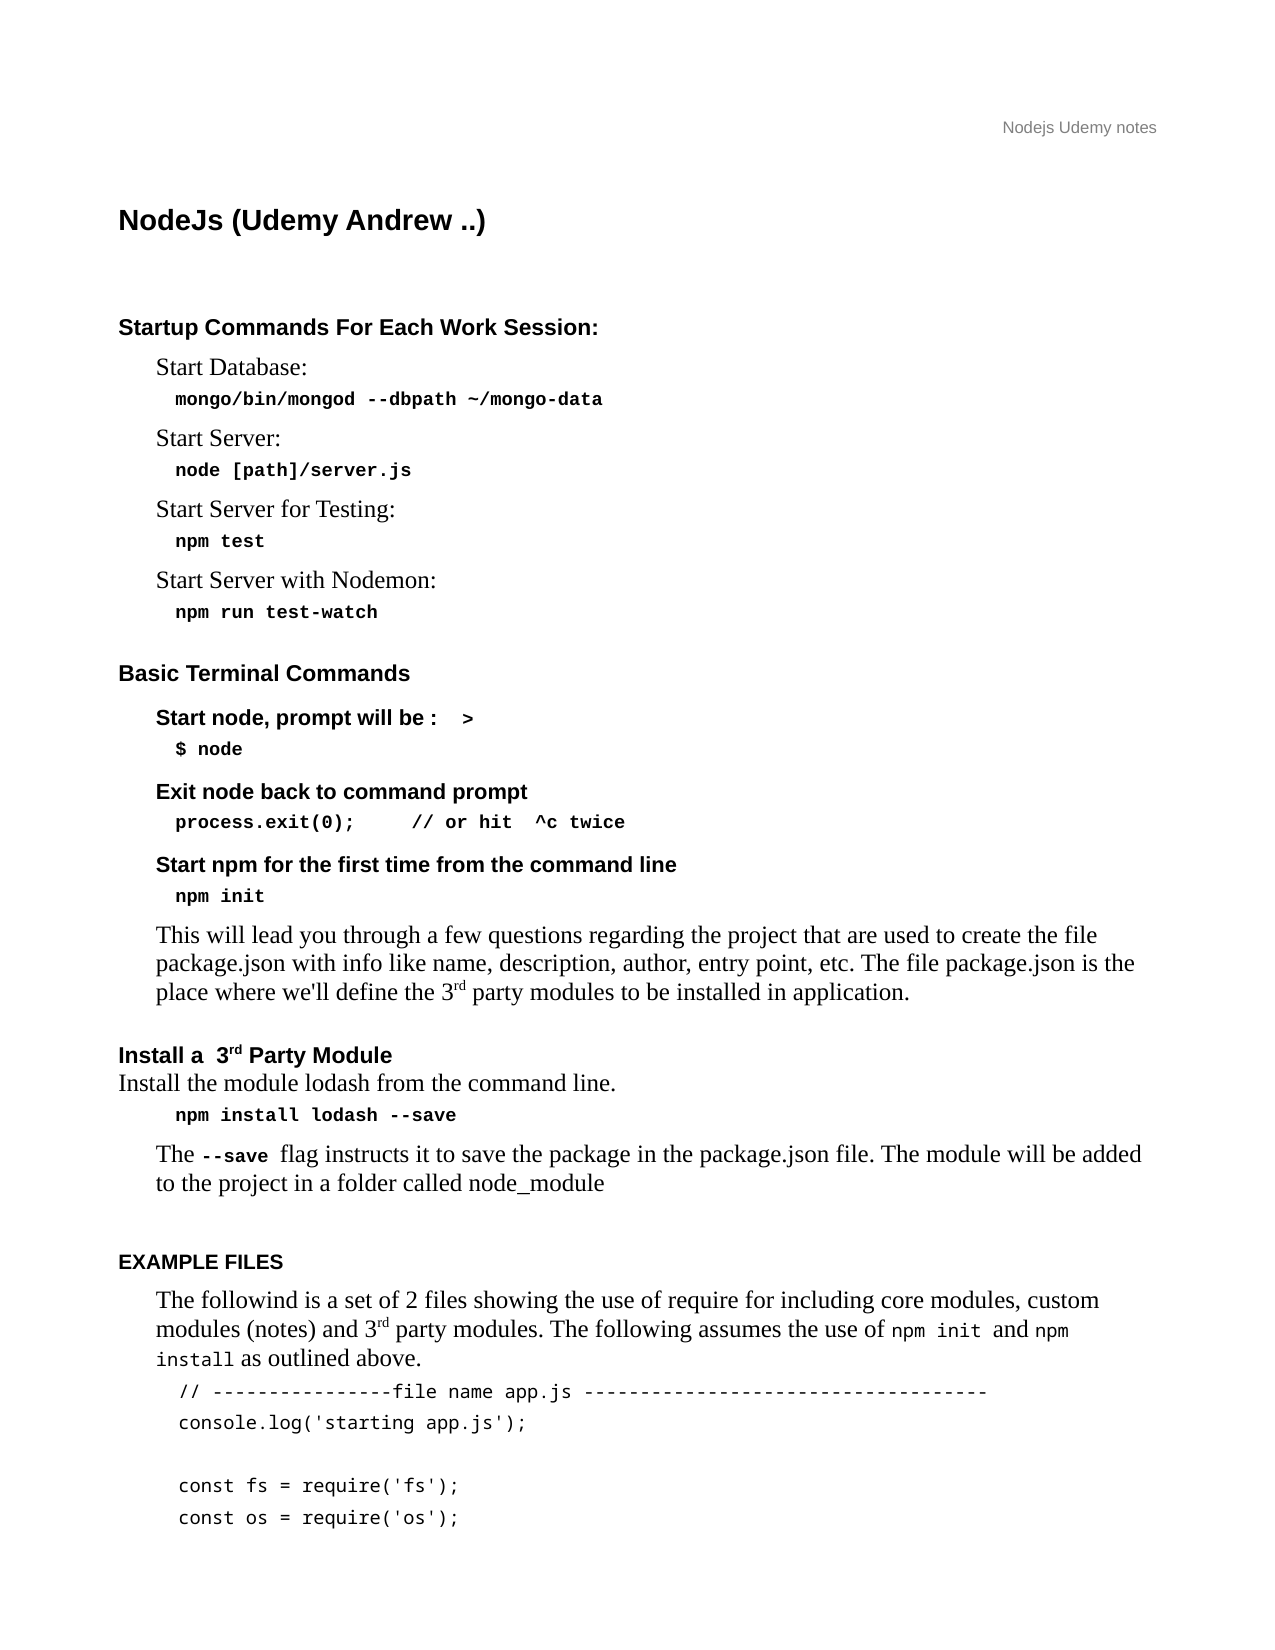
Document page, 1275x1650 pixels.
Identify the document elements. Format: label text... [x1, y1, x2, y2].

text Exit node back to command prompt [156, 779, 1157, 804]
text Start Server for Testing: [156, 494, 1157, 523]
text Start npm for the first time from the command line [156, 852, 1157, 877]
text console.log('starting app.js'); [178, 1409, 1157, 1435]
subtitle Install a 3rd Party Module [118, 1042, 1157, 1068]
text Install the module lodash from the command line. [118, 1068, 1157, 1097]
text mongo/bin/mongod --dbpath ~/mongo-data [175, 390, 1157, 411]
text process.exit(0); // or hit ^c twice [175, 813, 1157, 834]
text This will lead you through a few questions regarding the project that are used to create the file package.json with info like name, description, author, entry point, etc. The file package.json is the place where we'll define the 3rd party modules to be installed in application. [156, 920, 1157, 1006]
text The --save flag instructs it to save the package in the package.json file. The module will be added to the project in a folder called node_module [156, 1139, 1157, 1197]
text npm test [175, 532, 1157, 553]
text EXAMPLE FILES [118, 1250, 1157, 1274]
text const fs = require('fs'); [178, 1473, 1157, 1498]
text node [path]/server.js [175, 461, 1157, 482]
subtitle NodeJs (Udemy Andrew ..) [118, 203, 1157, 237]
text // ----------------file name app.js ------------------------------------ [178, 1378, 1157, 1403]
text $ node [175, 739, 1157, 761]
text npm init [175, 886, 1157, 908]
text Start Server: [156, 423, 1157, 452]
subtitle Startup Commands For Each Work Session: [118, 314, 1157, 340]
subtitle Basic Terminal Commands [118, 660, 1157, 686]
text npm install lodash --save [175, 1106, 1157, 1127]
text The followind is a set of 2 files showing the use of require for including core modules, custom modules (notes) and 3rd party modules. The following assumes the use of npm init and npm install as outlined above. [156, 1286, 1157, 1372]
text Start Database: [156, 352, 1157, 381]
text Start node, prompt will be : > [156, 704, 1157, 731]
text Start Server with Nodemon: [156, 565, 1157, 594]
text const os = require('os'); [178, 1504, 1157, 1530]
text npm run test-watch [175, 603, 1157, 624]
